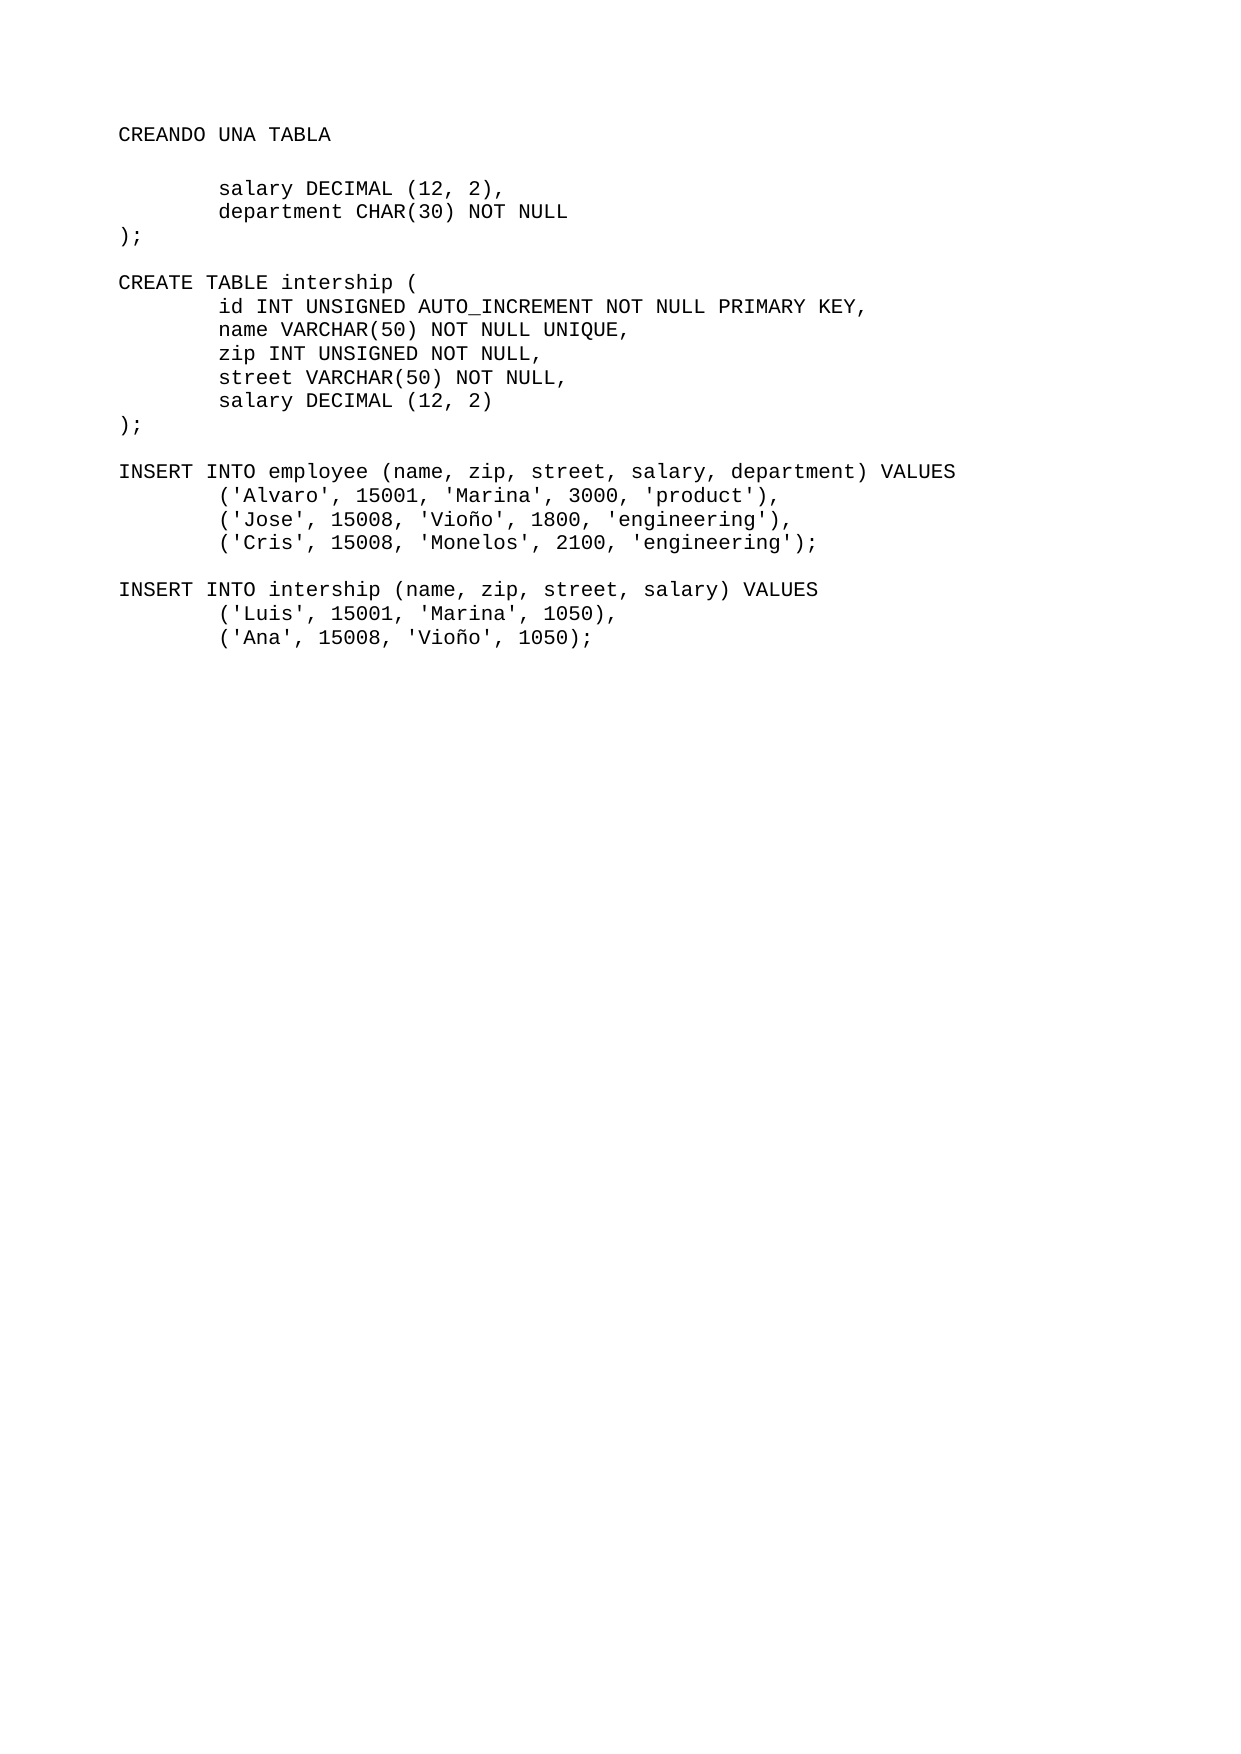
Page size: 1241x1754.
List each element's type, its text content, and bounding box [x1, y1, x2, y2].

text zip INT UNSIGNED NOT NULL, [118, 343, 1122, 367]
text ); [118, 414, 1122, 438]
text name VARCHAR(50) NOT NULL UNIQUE, [118, 319, 1122, 343]
text CREATE TABLE intership ( [118, 272, 1122, 296]
text ('Luis', 15001, 'Marina', 1050), [118, 603, 1122, 627]
text street VARCHAR(50) NOT NULL, [118, 367, 1122, 390]
text salary DECIMAL (12, 2) [118, 390, 1122, 414]
text id INT UNSIGNED AUTO_INCREMENT NOT NULL PRIMARY KEY, [118, 296, 1122, 319]
text department CHAR(30) NOT NULL [118, 201, 1122, 225]
text ('Alvaro', 15001, 'Marina', 3000, 'product'), [118, 485, 1122, 508]
text ); [118, 225, 1122, 248]
text INSERT INTO employee (name, zip, street, salary, department) VALUES [118, 461, 1122, 485]
text salary DECIMAL (12, 2), [118, 177, 1122, 201]
text ('Ana', 15008, 'Vioño', 1050); [118, 627, 1122, 650]
text INSERT INTO intership (name, zip, street, salary) VALUES [118, 579, 1122, 603]
text ('Cris', 15008, 'Monelos', 2100, 'engineering'); [118, 532, 1122, 556]
text ('Jose', 15008, 'Vioño', 1800, 'engineering'), [118, 508, 1122, 532]
